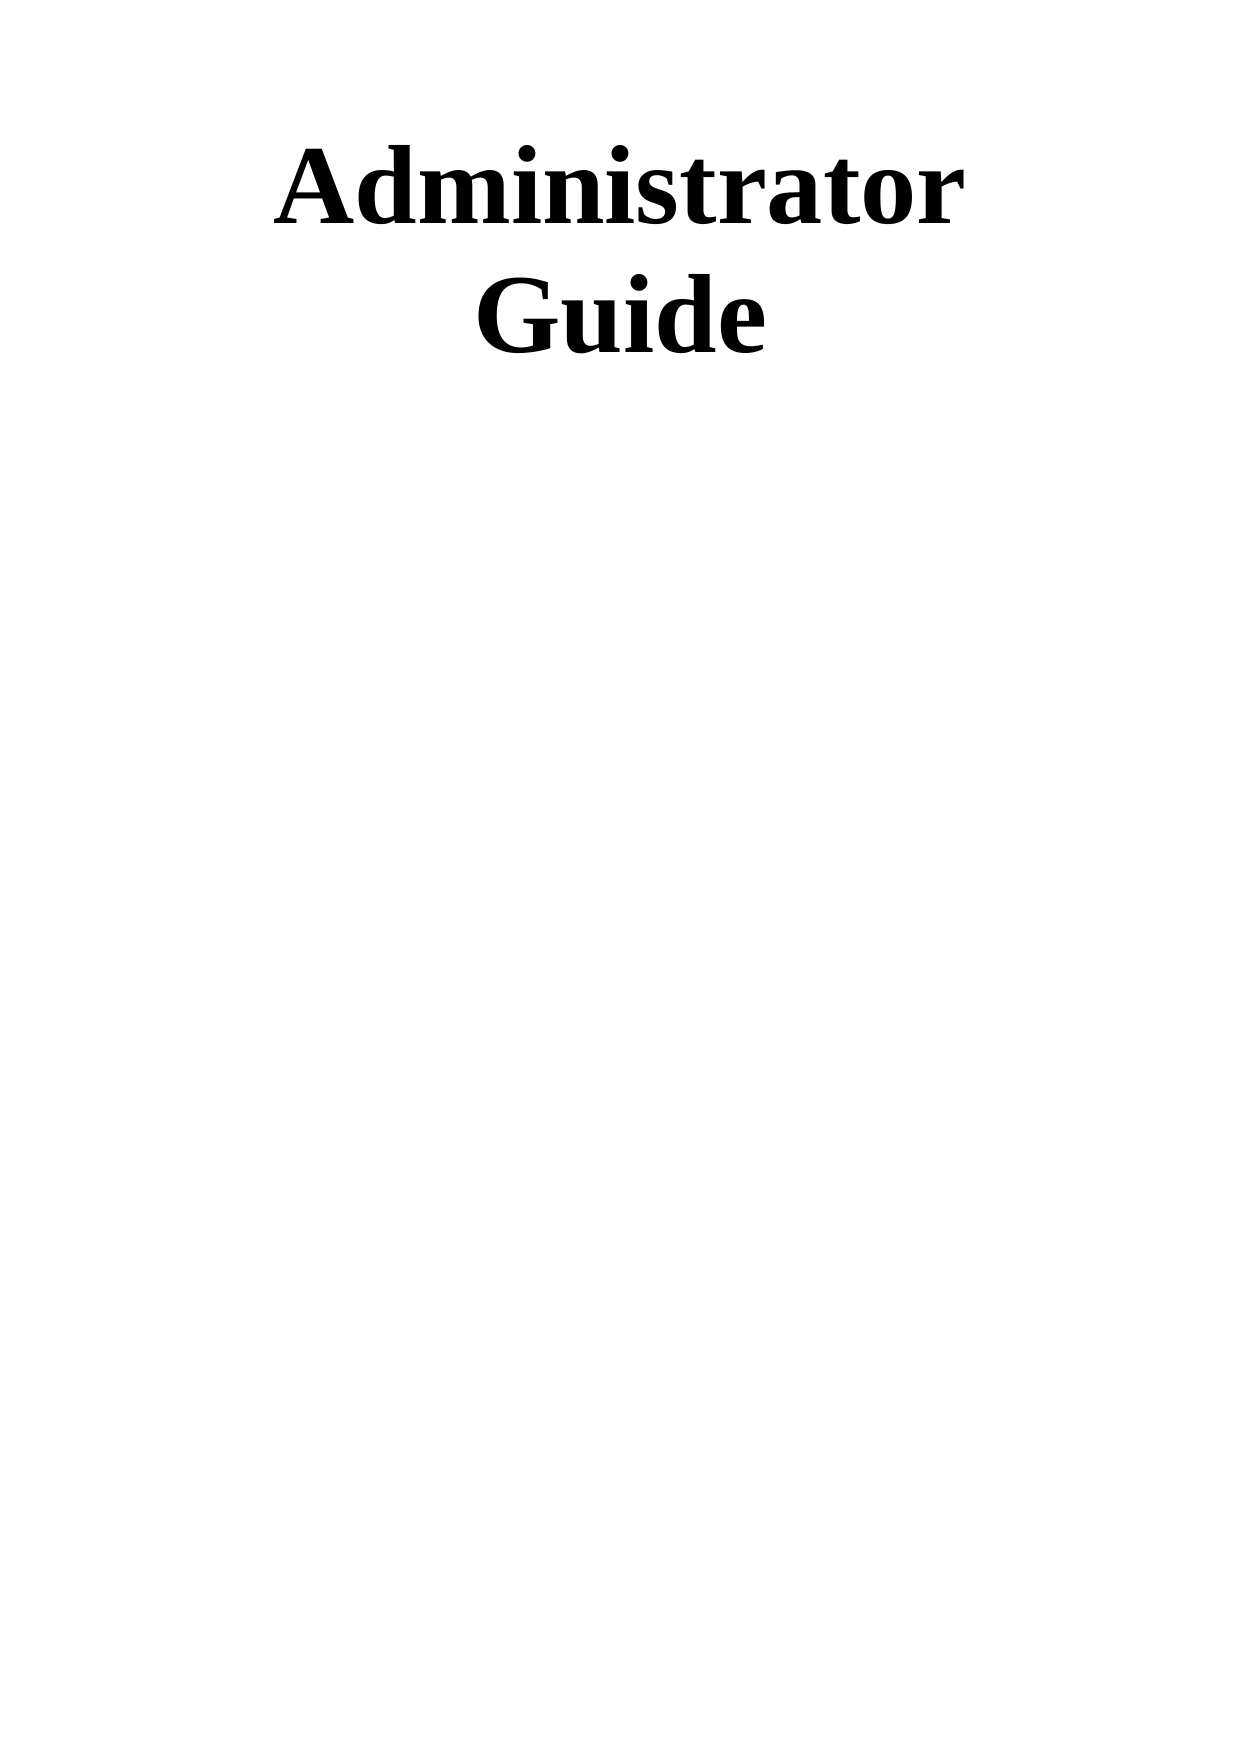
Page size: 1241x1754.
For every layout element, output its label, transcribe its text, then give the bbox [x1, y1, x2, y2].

text Administrator Guide [118, 118, 1122, 377]
